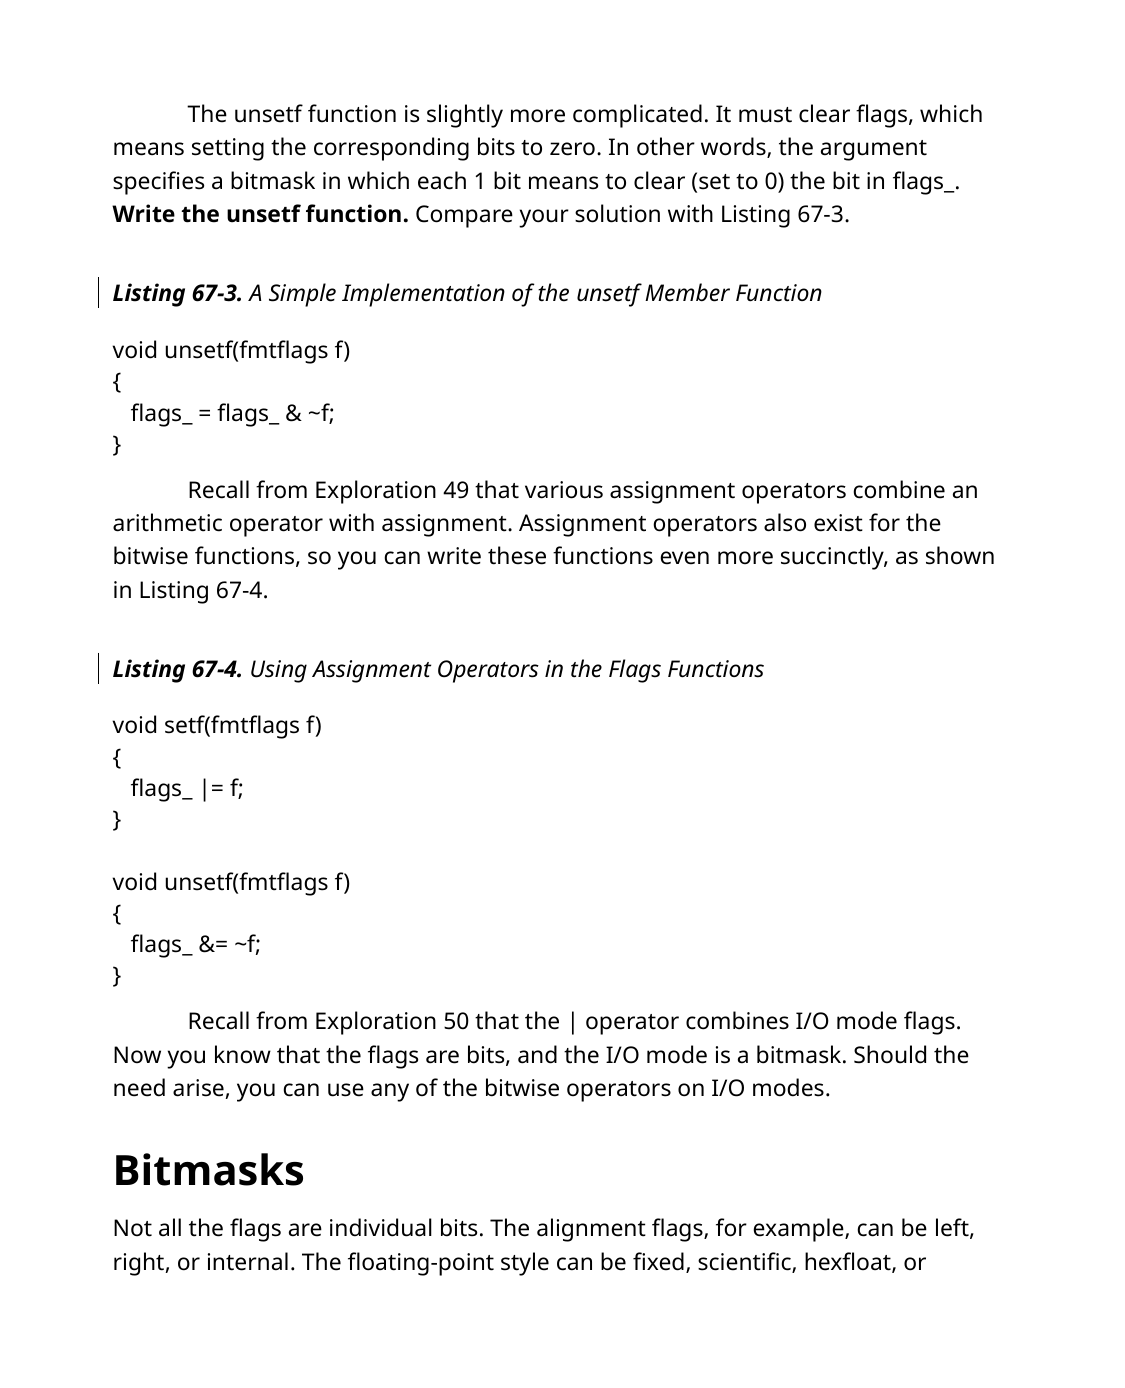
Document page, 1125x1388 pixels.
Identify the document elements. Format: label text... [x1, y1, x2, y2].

subtitle Bitmasks [112, 1141, 1012, 1197]
text void unsetf(fmtflags f) [112, 866, 1012, 897]
text Recall from Exploration 50 that the | operator combines I/O mode flags. Now you know that the flags are bits, and the I/O mode is a bitmask. Should the need arise, you can use any of the bitwise operators on I/O modes. [112, 1003, 1012, 1103]
text Recall from Exploration 49 that various assignment operators combine an arithmetic operator with assignment. Assignment operators also exist for the bitwise functions, so you can write these functions even more succinctly, as shown in Listing 67-4. [112, 471, 1012, 605]
text flags_ |= f; [112, 772, 1012, 803]
text Listing 67-4. Using Assignment Operators in the Flags Functions [112, 653, 1012, 684]
text { [112, 365, 1012, 396]
text } [112, 428, 1012, 459]
text { [112, 897, 1012, 928]
text { [112, 741, 1012, 772]
text void unsetf(fmtflags f) [112, 334, 1012, 365]
text Not all the flags are individual bits. The alignment flags, for example, can be left, right, or internal. The floating-point style can be fixed, scientific, hexfloat, or [112, 1210, 1012, 1277]
text The unsetf function is slightly more complicated. It must clear flags, which means setting the corresponding bits to zero. In other words, the argument specifies a bitmask in which each 1 bit means to clear (set to 0) the bit in flags_. Write the unsetf function. Compare your solution with Listing 67-3. [112, 96, 1012, 229]
text Listing 67-3. A Simple Implementation of the unsetf Member Function [112, 277, 1012, 308]
text void setf(fmtflags f) [112, 709, 1012, 741]
text } [112, 803, 1012, 834]
text } [112, 959, 1012, 991]
text flags_ &= ~f; [112, 928, 1012, 959]
text flags_ = flags_ & ~f; [112, 396, 1012, 428]
